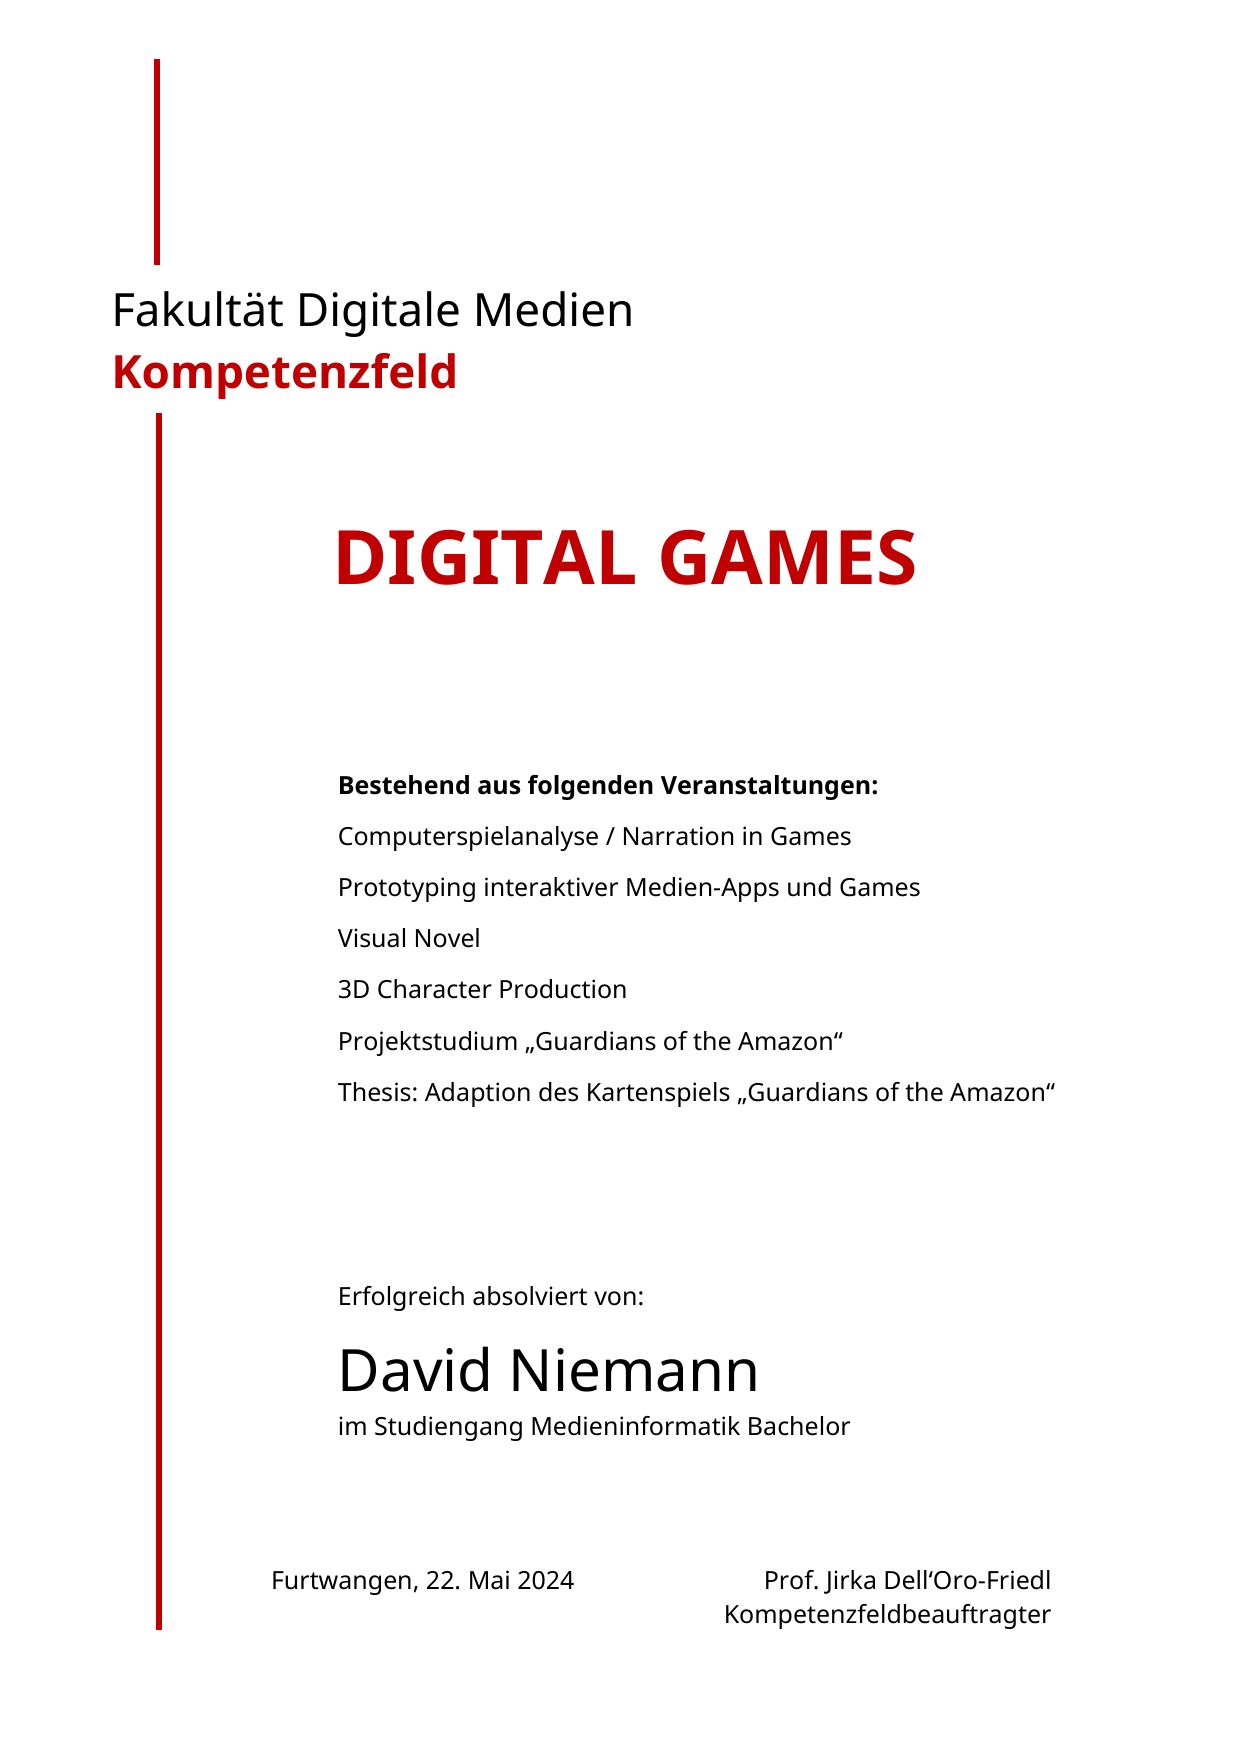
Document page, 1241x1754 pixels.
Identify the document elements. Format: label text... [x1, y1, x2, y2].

text David Niemann [338, 1329, 1095, 1409]
text Prototyping interaktiver Medien-Apps und Games [338, 870, 1095, 904]
text Fakultät Digitale Medien [111, 277, 1190, 340]
text 3D Character Production [338, 972, 1095, 1006]
text Kompetenzfeldbeauftragter [271, 1596, 1052, 1628]
text [111, 504, 156, 607]
text Thesis: Adaption des Kartenspiels „Guardians of the Amazon“ [338, 1074, 1095, 1108]
text Bestehend aus folgenden Veranstaltungen: [338, 768, 1095, 802]
text im Studiengang Medieninformatik Bachelor [338, 1409, 1095, 1443]
text Visual Novel [338, 921, 1095, 955]
text Furtwangen, 22. Mai 2024 Prof. Jirka Dell‘Oro-Friedl [271, 1562, 1052, 1596]
text Digital Games [162, 504, 1190, 607]
text Projektstudium „Guardians of the Amazon“ [338, 1023, 1095, 1057]
text Computerspielanalyse / Narration in Games [338, 819, 1095, 853]
text Erfolgreich absolviert von: [338, 1278, 1095, 1312]
text Kompetenzfeld [111, 340, 1190, 402]
